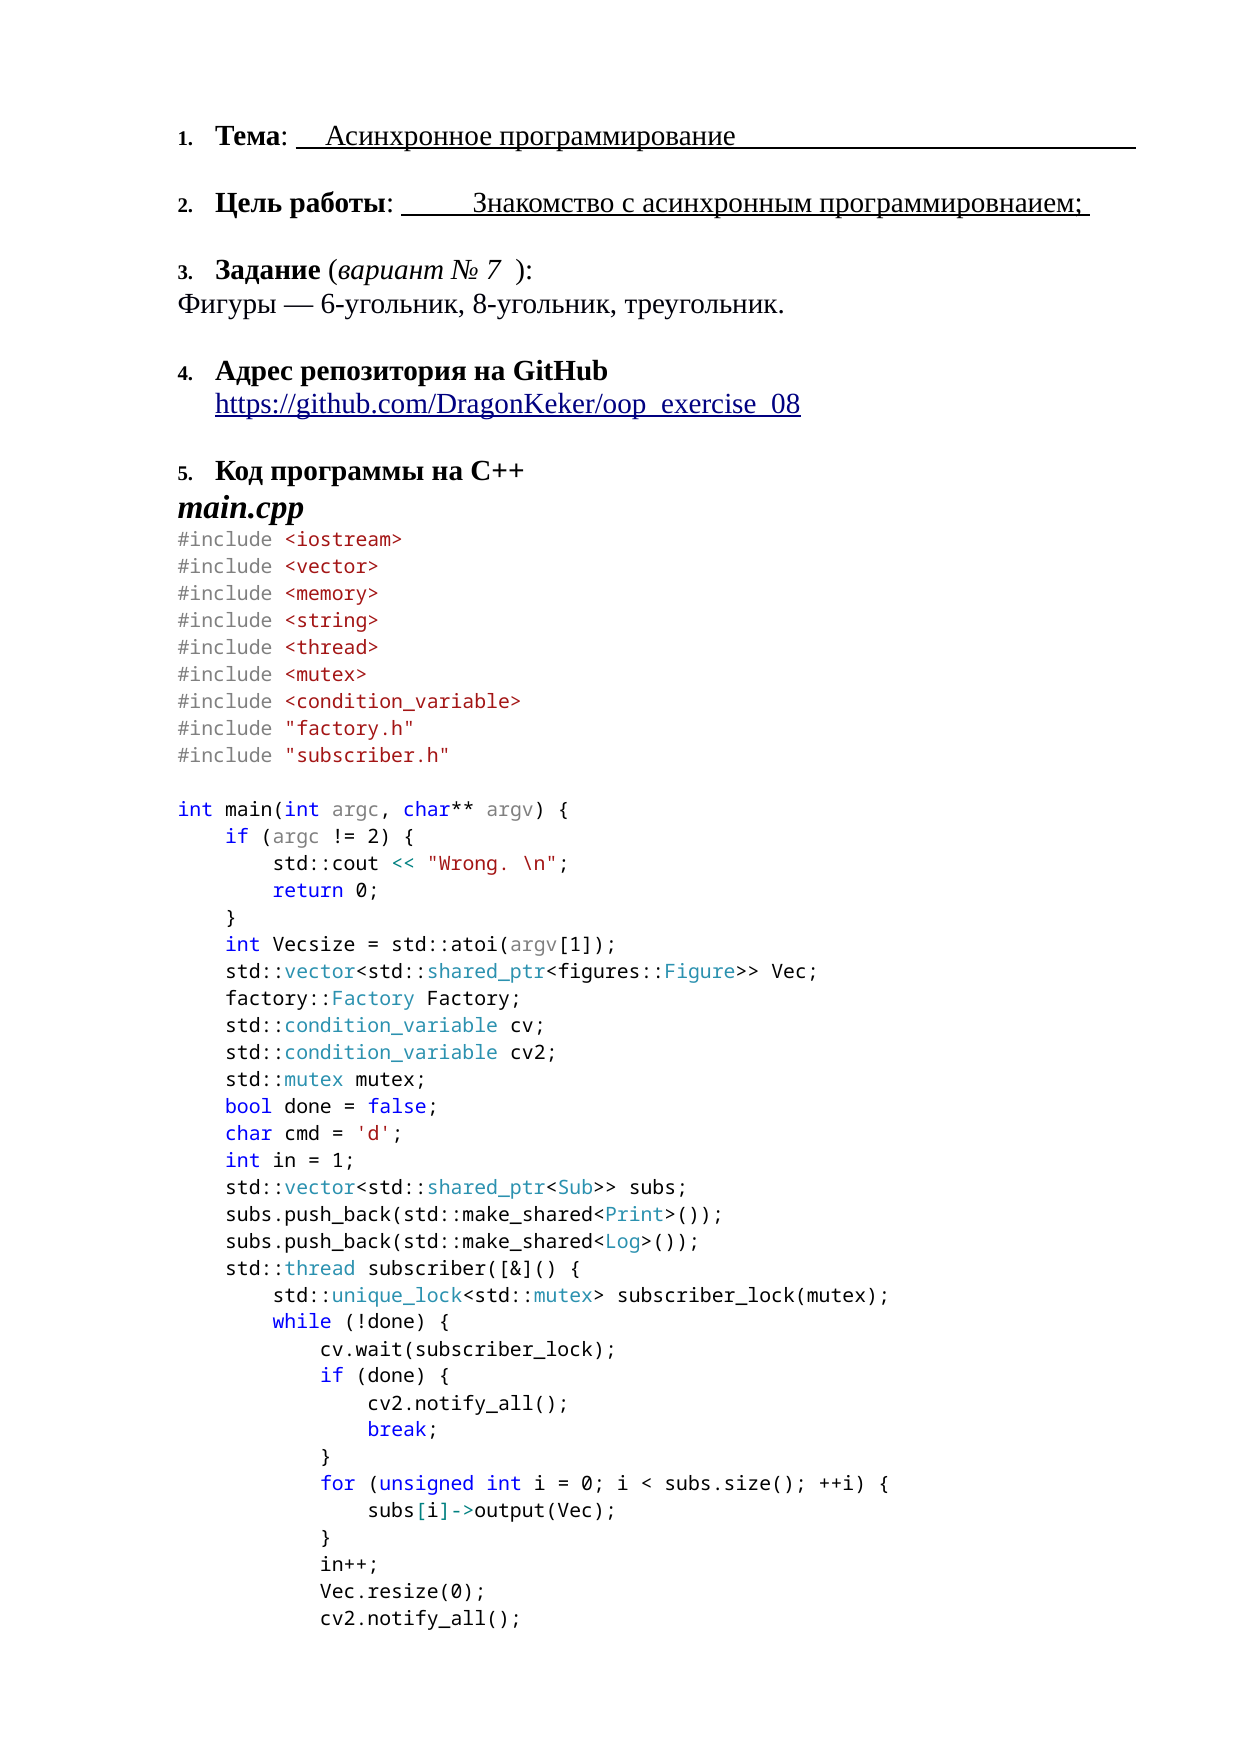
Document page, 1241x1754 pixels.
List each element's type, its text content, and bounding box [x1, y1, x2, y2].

text subs[i]->output(Vec); [177, 1497, 1152, 1524]
text std::unique_lock<std::mutex> subscriber_lock(mutex); [177, 1281, 1152, 1308]
text return 0; [177, 876, 1152, 903]
list Код программы на С++ [177, 453, 1152, 487]
text for (unsigned int i = 0; i < subs.size(); ++i) { [177, 1470, 1152, 1497]
list Фигуры — 6-угольник, 8-угольник, треугольник. [177, 286, 1152, 319]
list Цель работы: Знакомство с асинхронным программировнаием; [177, 185, 1152, 219]
text bool done = false; [177, 1092, 1152, 1119]
text std::condition_variable cv2; [177, 1038, 1152, 1065]
text } [177, 903, 1152, 930]
text std::cout << "Wrong. \n"; [177, 849, 1152, 876]
text main.cpp [177, 487, 1152, 525]
text int Vecsize = std::atoi(argv[1]); [177, 930, 1152, 957]
text cv2.notify_all(); [177, 1604, 1152, 1632]
text int in = 1; [177, 1146, 1152, 1173]
text cv.wait(subscriber_lock); [177, 1335, 1152, 1362]
text std::condition_variable cv; [177, 1011, 1152, 1038]
text #include <vector> [177, 552, 1152, 579]
text std::thread subscriber([&]() { [177, 1254, 1152, 1281]
list Адрес репозитория на GitHub https://github.com/DragonKeker/oop_exercise_08 [177, 353, 1152, 420]
text } [177, 1443, 1152, 1470]
text subs.push_back(std::make_shared<Print>()); [177, 1200, 1152, 1227]
text } [177, 1524, 1152, 1551]
text break; [177, 1416, 1152, 1443]
text if (argc != 2) { [177, 822, 1152, 849]
text #include <thread> [177, 633, 1152, 660]
text #include "factory.h" [177, 714, 1152, 741]
text cv2.notify_all(); [177, 1389, 1152, 1416]
text #include <condition_variable> [177, 687, 1152, 714]
text int main(int argc, char** argv) { [177, 795, 1152, 822]
text #include <iostream> [177, 525, 1152, 552]
text while (!done) { [177, 1308, 1152, 1335]
text subs.push_back(std::make_shared<Log>()); [177, 1227, 1152, 1254]
text char cmd = 'd'; [177, 1119, 1152, 1146]
text std::vector<std::shared_ptr<Sub>> subs; [177, 1173, 1152, 1200]
list Задание (вариант № 7 ): [177, 252, 1152, 286]
text if (done) { [177, 1362, 1152, 1389]
list Тема: Асинхронное программирование [177, 118, 1152, 152]
text #include <string> [177, 606, 1152, 633]
text std::mutex mutex; [177, 1065, 1152, 1092]
text #include <memory> [177, 579, 1152, 606]
text #include "subscriber.h" [177, 741, 1152, 768]
text in++; [177, 1551, 1152, 1578]
text Vec.resize(0); [177, 1578, 1152, 1604]
text std::vector<std::shared_ptr<figures::Figure>> Vec; [177, 957, 1152, 984]
text factory::Factory Factory; [177, 984, 1152, 1011]
text #include <mutex> [177, 660, 1152, 687]
